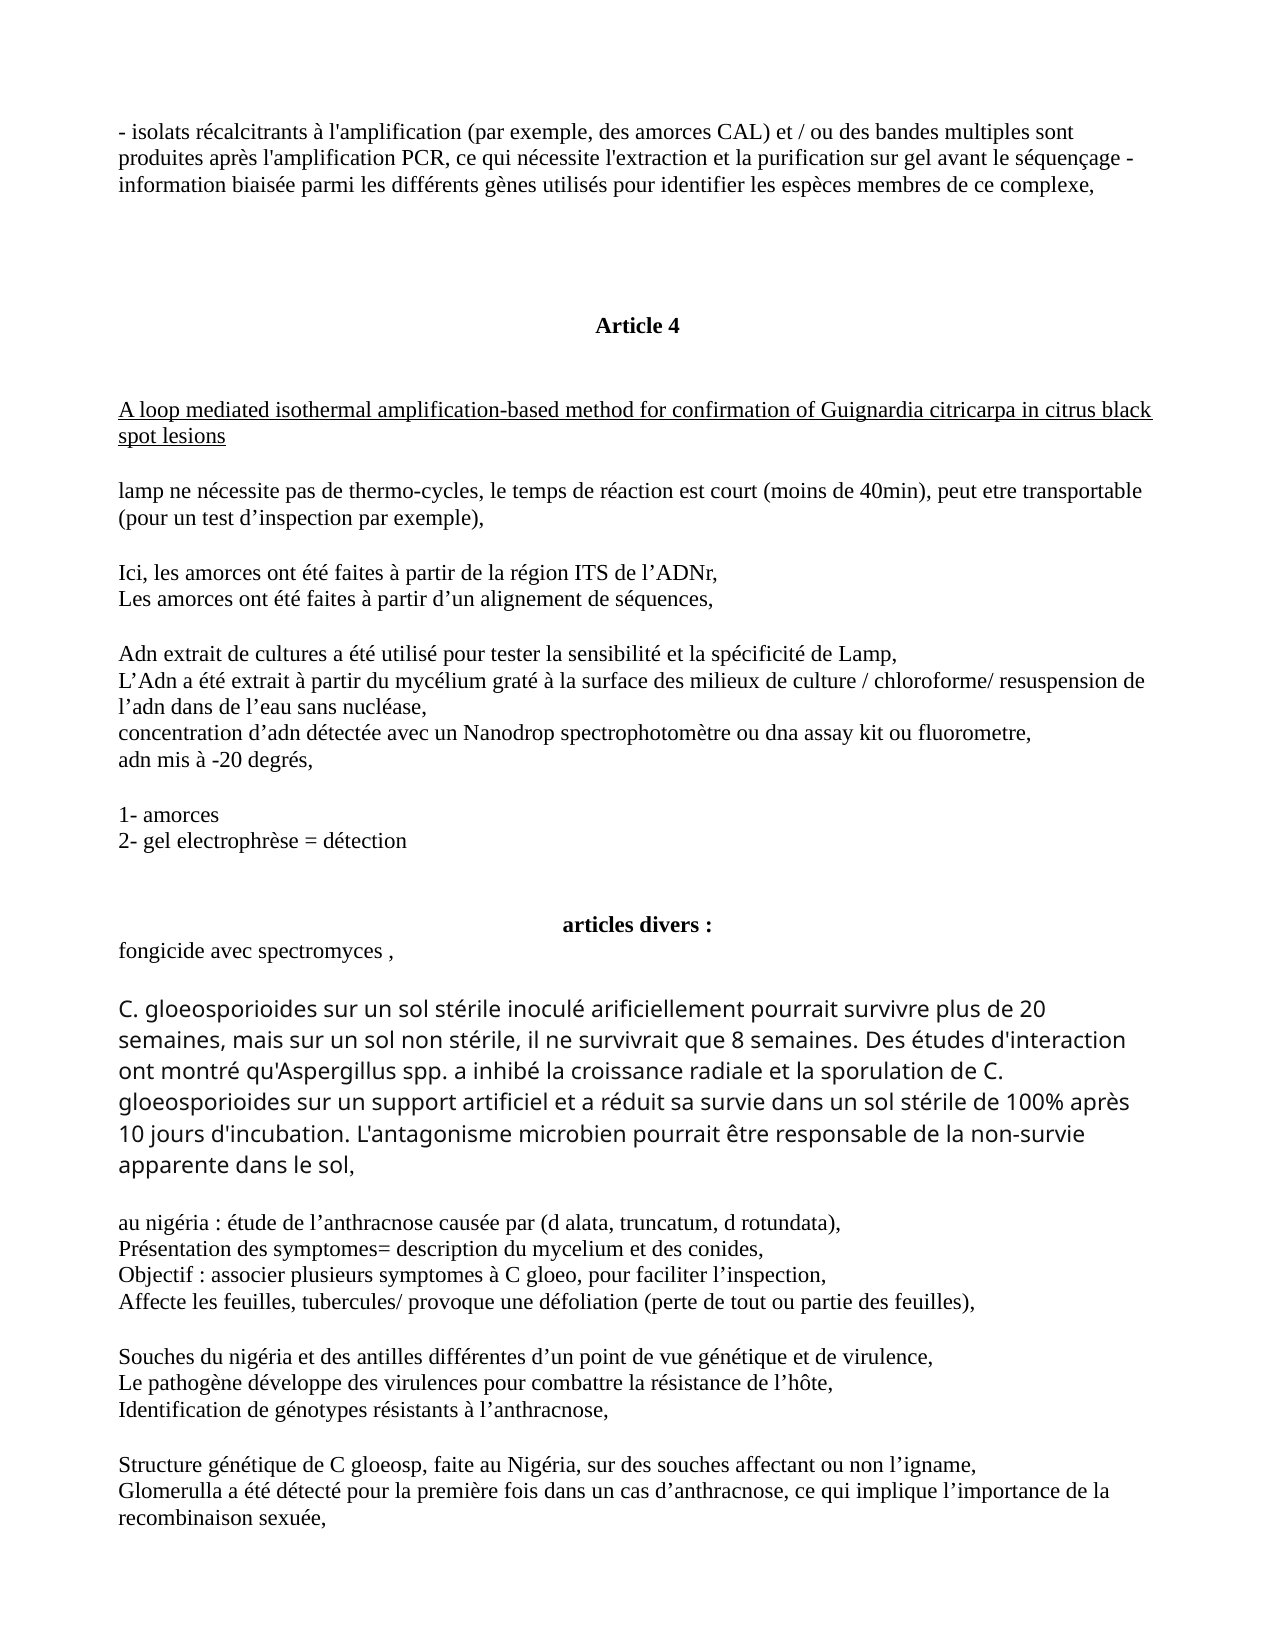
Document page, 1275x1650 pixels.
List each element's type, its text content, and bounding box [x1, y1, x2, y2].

text Objectif : associer plusieurs symptomes à C gloeo, pour faciliter l’inspection, [118, 1262, 1157, 1288]
text au nigéria : étude de l’anthracnose causée par (d alata, truncatum, d rotundata), [118, 1209, 1157, 1235]
text Article 4 [118, 312, 1157, 338]
text Présentation des symptomes= description du mycelium et des conides, [118, 1235, 1157, 1262]
text Affecte les feuilles, tubercules/ provoque une défoliation (perte de tout ou partie des feuilles), [118, 1288, 1157, 1314]
text articles divers : [118, 911, 1157, 937]
text concentration d’adn détectée avec un Nanodrop spectrophotomètre ou dna assay kit ou fluorometre, [118, 719, 1157, 746]
text A loop mediated isothermal amplification-based method for confirmation of Guignardia citricarpa in citrus black spot lesions [118, 396, 1157, 449]
text L’Adn a été extrait à partir du mycélium graté à la surface des milieux de culture / chloroforme/ resuspension de l’adn dans de l’eau sans nucléase, [118, 667, 1157, 719]
text Adn extrait de cultures a été utilisé pour tester la sensibilité et la spécificité de Lamp, [118, 640, 1157, 667]
text fongicide avec spectromyces , [118, 937, 1157, 964]
text Structure génétique de C gloeosp, faite au Nigéria, sur des souches affectant ou non l’igname, [118, 1451, 1157, 1477]
text - isolats récalcitrants à l'amplification (par exemple, des amorces CAL) et / ou des bandes multiples sont produites après l'amplification PCR, ce qui nécessite l'extraction et la purification sur gel avant le séquençage - information biaisée parmi les différents gènes utilisés pour identifier les espèces membres de ce complexe, [118, 118, 1157, 197]
text adn mis à -20 degrés, [118, 746, 1157, 772]
text Les amorces ont été faites à partir d’un alignement de séquences, [118, 585, 1157, 612]
text Le pathogène développe des virulences pour combattre la résistance de l’hôte, [118, 1369, 1157, 1396]
text Souches du nigéria et des antilles différentes d’un point de vue génétique et de virulence, [118, 1343, 1157, 1369]
text C. gloeosporioides sur un sol stérile inoculé arificiellement pourrait survivre plus de 20 semaines, mais sur un sol non stérile, il ne survivrait que 8 semaines. Des études d'interaction ont montré qu'Aspergillus spp. a inhibé la croissance radiale et la sporulation de C. gloeosporioides sur un support artificiel et a réduit sa survie dans un sol stérile de 100% après 10 jours d'incubation. L'antagonisme microbien pourrait être responsable de la non-survie apparente dans le sol, [118, 993, 1157, 1180]
text 2- gel electrophrèse = détection [118, 827, 1157, 854]
text Glomerulla a été détecté pour la première fois dans un cas d’anthracnose, ce qui implique l’importance de la recombinaison sexuée, [118, 1477, 1157, 1530]
text Identification de génotypes résistants à l’anthracnose, [118, 1396, 1157, 1422]
text Ici, les amorces ont été faites à partir de la région ITS de l’ADNr, [118, 559, 1157, 585]
text lamp ne nécessite pas de thermo-cycles, le temps de réaction est court (moins de 40min), peut etre transportable (pour un test d’inspection par exemple), [118, 477, 1157, 530]
text 1- amorces [118, 801, 1157, 827]
